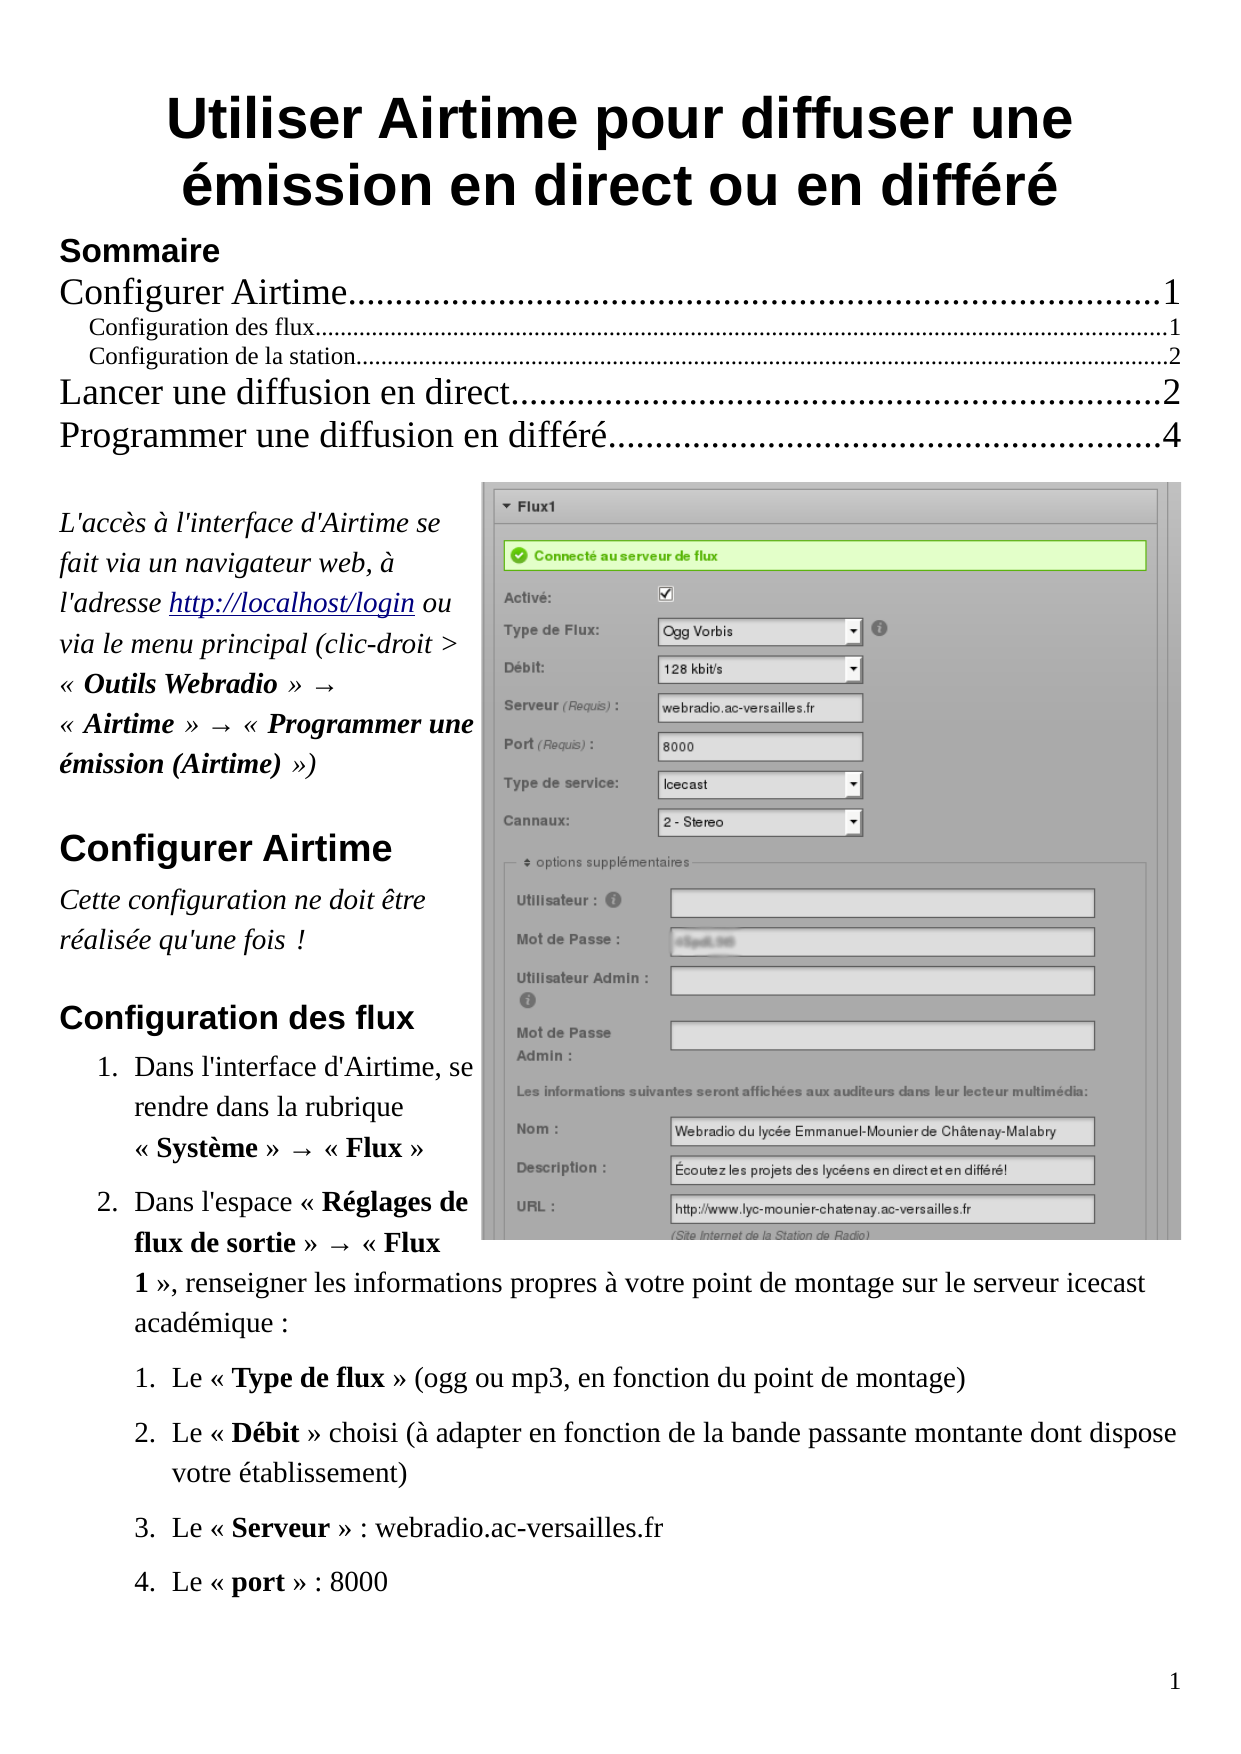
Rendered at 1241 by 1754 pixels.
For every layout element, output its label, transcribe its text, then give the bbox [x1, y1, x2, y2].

list Le « Débit » choisi (à adapter en fonction de la bande passante montante dont dispose votre établissement) [134, 1415, 1181, 1488]
list Dans l'interface d'Airtime, se rendre dans la rubrique « Système » → « Flux » [97, 1049, 481, 1163]
subtitle Configuration des flux [59, 998, 481, 1037]
text Programmer une diffusion en différé 4 [59, 413, 1181, 456]
text Cette configuration ne doit être réalisée qu'une fois ! [59, 882, 481, 956]
title Utiliser Airtime pour diffuser une émission en direct ou en différé [59, 84, 1181, 218]
list Le « Type de flux » (ogg ou mp3, en fonction du point de montage) [134, 1360, 1181, 1393]
list Dans l'espace « Réglages de flux de sortie » → « Flux 1 », renseigner les informations propres à votre point de montage sur le serveur icecast académique : [97, 1184, 1181, 1339]
text L'accès à l'interface d'Airtime se fait via un navigateur web, à l'adresse http://localhost/login ou via le menu principal (clic-droit > « Outils Webradio » → « Airtime » → « Programmer une émission (Airtime) ») [59, 505, 481, 780]
list Le « port » : 8000 [134, 1564, 1181, 1598]
picture [481, 482, 1182, 1240]
list Le « Serveur » : webradio.ac-versailles.fr [134, 1510, 1181, 1543]
subtitle Configurer Airtime [59, 826, 481, 870]
text Configuration des flux 1 [88, 312, 1181, 341]
text Configurer Airtime 1 [59, 269, 1181, 312]
subtitle Sommaire [59, 231, 1181, 269]
text Lancer une diffusion en direct 2 [59, 370, 1181, 413]
text Configuration de la station 2 [88, 341, 1181, 370]
